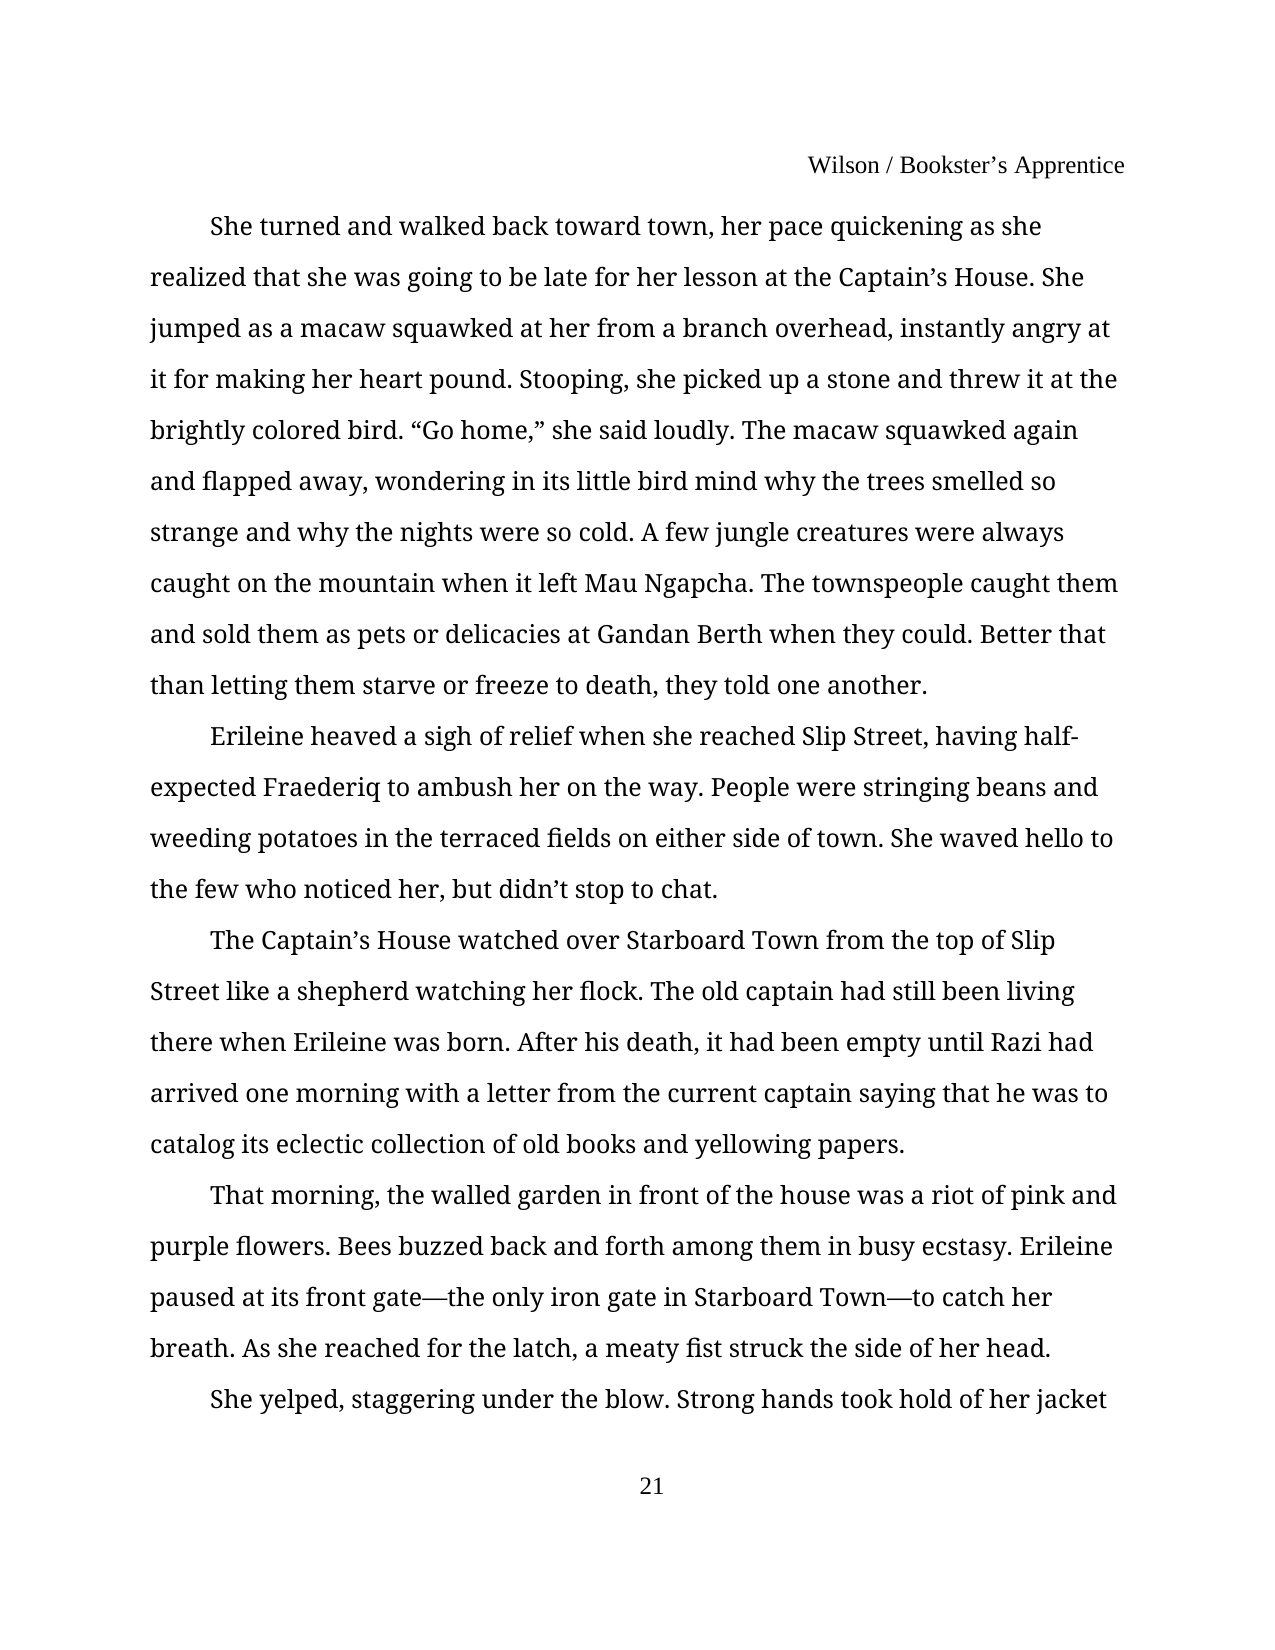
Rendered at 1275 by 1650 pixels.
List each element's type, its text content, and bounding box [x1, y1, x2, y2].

text That morning, the walled garden in front of the house was a riot of pink and purple flowers. Bees buzzed back and forth among them in busy ecstasy. Erileine paused at its front gate—the only iron gate in Starboard Town—to catch her breath. As she reached for the latch, a meaty fist struck the side of her head. [150, 1178, 1125, 1365]
text The Captain’s House watched over Starboard Town from the top of Slip Street like a shepherd watching her flock. The old captain had still been living there when Erileine was born. After his death, it had been empty until Razi had arrived one morning with a letter from the current captain saying that he was to catalog its eclectic collection of old books and yellowing papers. [150, 923, 1125, 1161]
text She turned and walked back toward town, her pace quickening as she realized that she was going to be late for her lesson at the Captain’s House. She jumped as a macaw squawked at her from a branch overhead, instantly angry at it for making her heart pound. Stooping, she picked up a stone and threw it at the brightly colored bird. “Go home,” she said loudly. The macaw squawked again and flapped away, wondering in its little bird mind why the trees smelled so strange and why the nights were so cold. A few jungle creatures were always caught on the mountain when it left Mau Ngapcha. The townspeople caught them and sold them as pets or delicacies at Gandan Berth when they could. Better that than letting them starve or freeze to death, they told one another. [150, 208, 1125, 702]
text Erileine heaved a sigh of relief when she reached Slip Street, having half-expected Fraederiq to ambush her on the way. People were stringing beans and weeding potatoes in the terraced fields on either side of town. She waved hello to the few who noticed her, but didn’t stop to chat. [150, 719, 1125, 906]
text She yelped, staggering under the blow. Strong hands took hold of her jacket [150, 1382, 1125, 1416]
